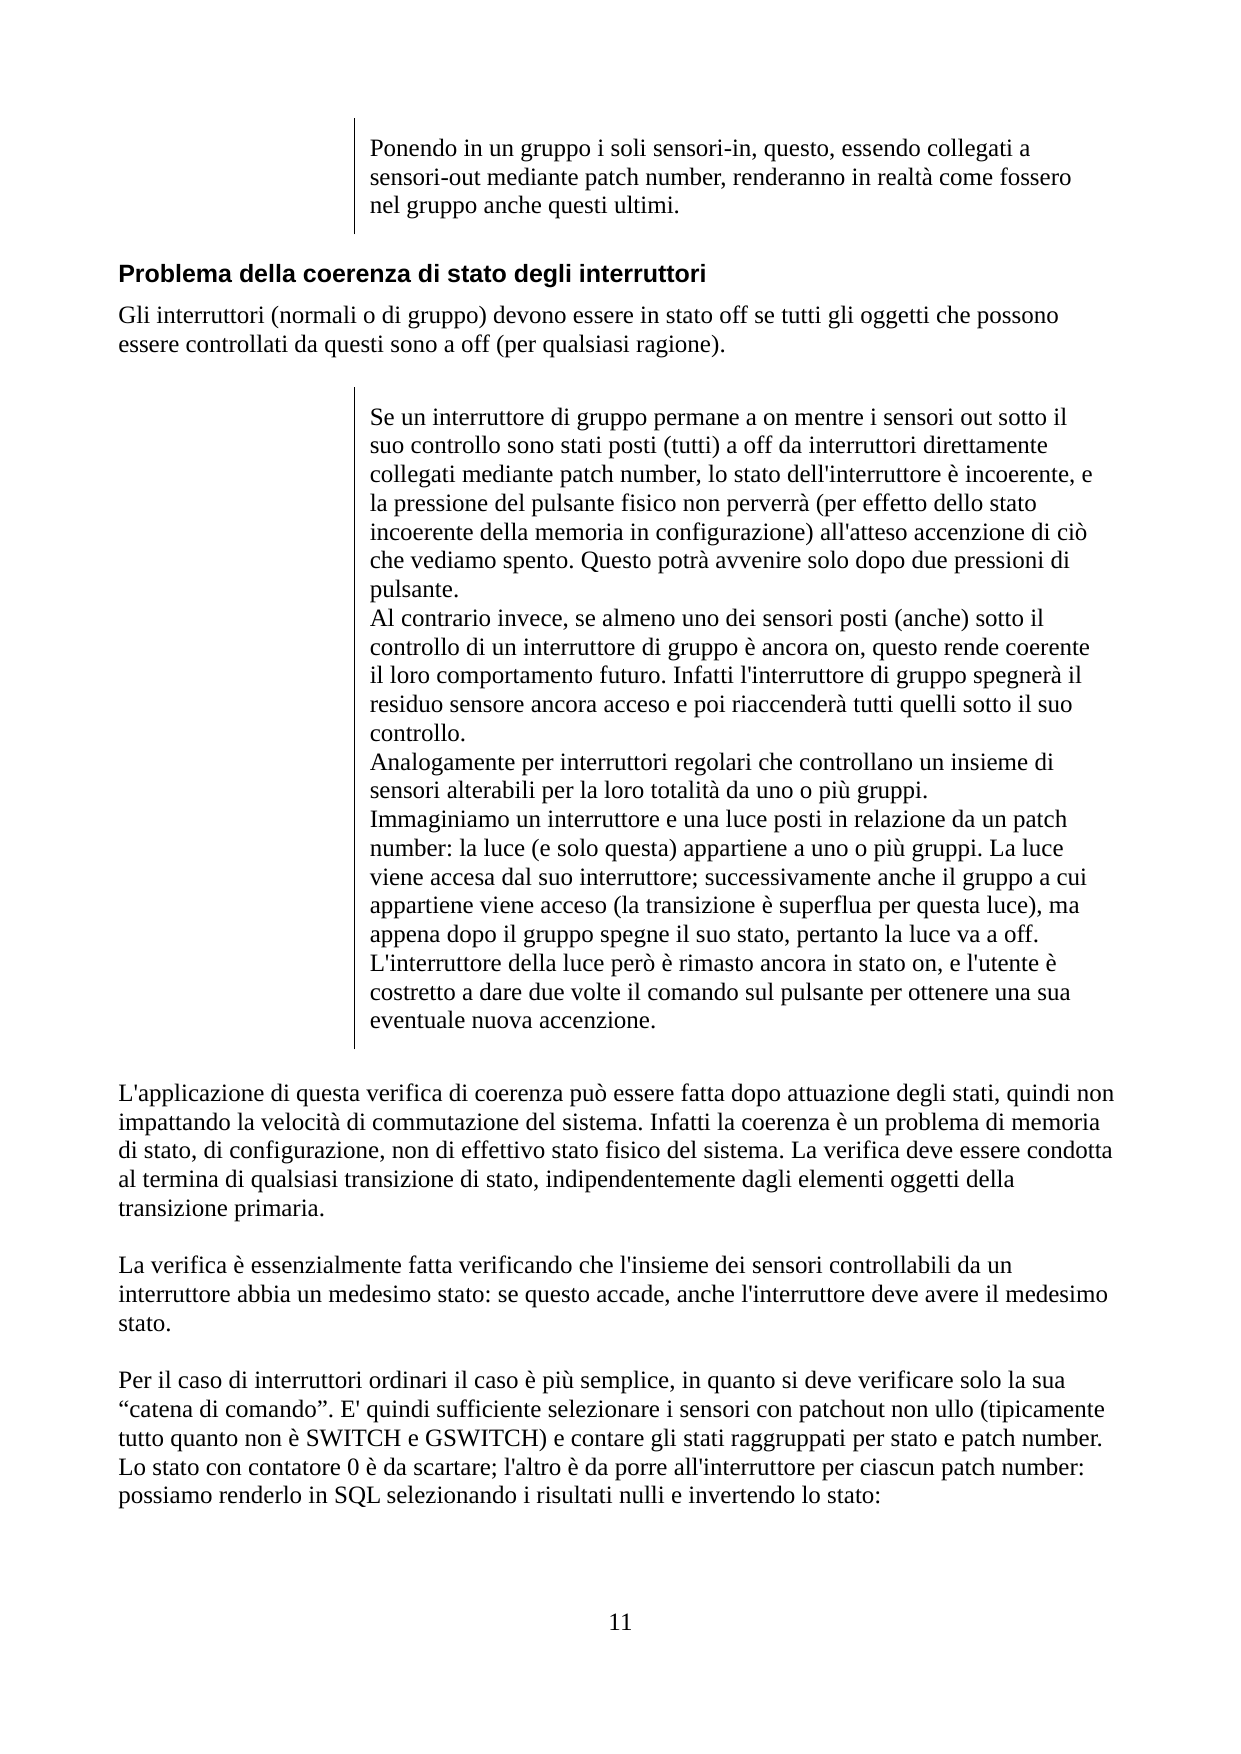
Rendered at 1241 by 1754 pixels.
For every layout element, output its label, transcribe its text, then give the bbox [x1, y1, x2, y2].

text L'applicazione di questa verifica di coerenza può essere fatta dopo attuazione degli stati, quindi non impattando la velocità di commutazione del sistema. Infatti la coerenza è un problema di memoria di stato, di configurazione, non di effettivo stato fisico del sistema. La verifica deve essere condotta al termina di qualsiasi transizione di stato, indipendentemente dagli elementi oggetti della transizione primaria. [118, 1078, 1122, 1222]
text Al contrario invece, se almeno uno dei sensori posti (anche) sotto il controllo di un interruttore di gruppo è ancora on, questo rende coerente il loro comportamento futuro. Infatti l'interruttore di gruppo spegnerà il residuo sensore ancora acceso e poi riaccenderà tutti quelli sotto il suo controllo. [355, 603, 1122, 747]
text La verifica è essenzialmente fatta verificando che l'insieme dei sensori controllabili da un interruttore abbia un medesimo stato: se questo accade, anche l'interruttore deve avere il medesimo stato. [118, 1251, 1122, 1337]
text Gli interruttori (normali o di gruppo) devono essere in stato off se tutti gli oggetti che possono essere controllati da questi sono a off (per qualsiasi ragione). [118, 301, 1122, 358]
text Ponendo in un gruppo i soli sensori-in, questo, essendo collegati a sensori-out mediante patch number, renderanno in realtà come fossero nel gruppo anche questi ultimi. [355, 118, 1122, 234]
text Per il caso di interruttori ordinari il caso è più semplice, in quanto si deve verificare solo la sua “catena di comando”. E' quindi sufficiente selezionare i sensori con patchout non ullo (tipicamente tutto quanto non è SWITCH e GSWITCH) e contare gli stati raggruppati per stato e patch number. Lo stato con contatore 0 è da scartare; l'altro è da porre all'interruttore per ciascun patch number: possiamo renderlo in SQL selezionando i risultati nulli e invertendo lo stato: [118, 1366, 1122, 1509]
subtitle Problema della coerenza di stato degli interruttori [118, 259, 1122, 288]
text Se un interruttore di gruppo permane a on mentre i sensori out sotto il suo controllo sono stati posti (tutti) a off da interruttori direttamente collegati mediante patch number, lo stato dell'interruttore è incoerente, e la pressione del pulsante fisico non perverrà (per effetto dello stato incoerente della memoria in configurazione) all'atteso accenzione di ciò che vediamo spento. Questo potrà avvenire solo dopo due pressioni di pulsante. [355, 387, 1122, 603]
text Analogamente per interruttori regolari che controllano un insieme di sensori alterabili per la loro totalità da uno o più gruppi. [355, 747, 1122, 804]
text Immaginiamo un interruttore e una luce posti in relazione da un patch number: la luce (e solo questa) appartiene a uno o più gruppi. La luce viene accesa dal suo interruttore; successivamente anche il gruppo a cui appartiene viene acceso (la transizione è superflua per questa luce), ma appena dopo il gruppo spegne il suo stato, pertanto la luce va a off. L'interruttore della luce però è rimasto ancora in stato on, e l'utente è costretto a dare due volte il comando sul pulsante per ottenere una sua eventuale nuova accenzione. [355, 804, 1122, 1049]
